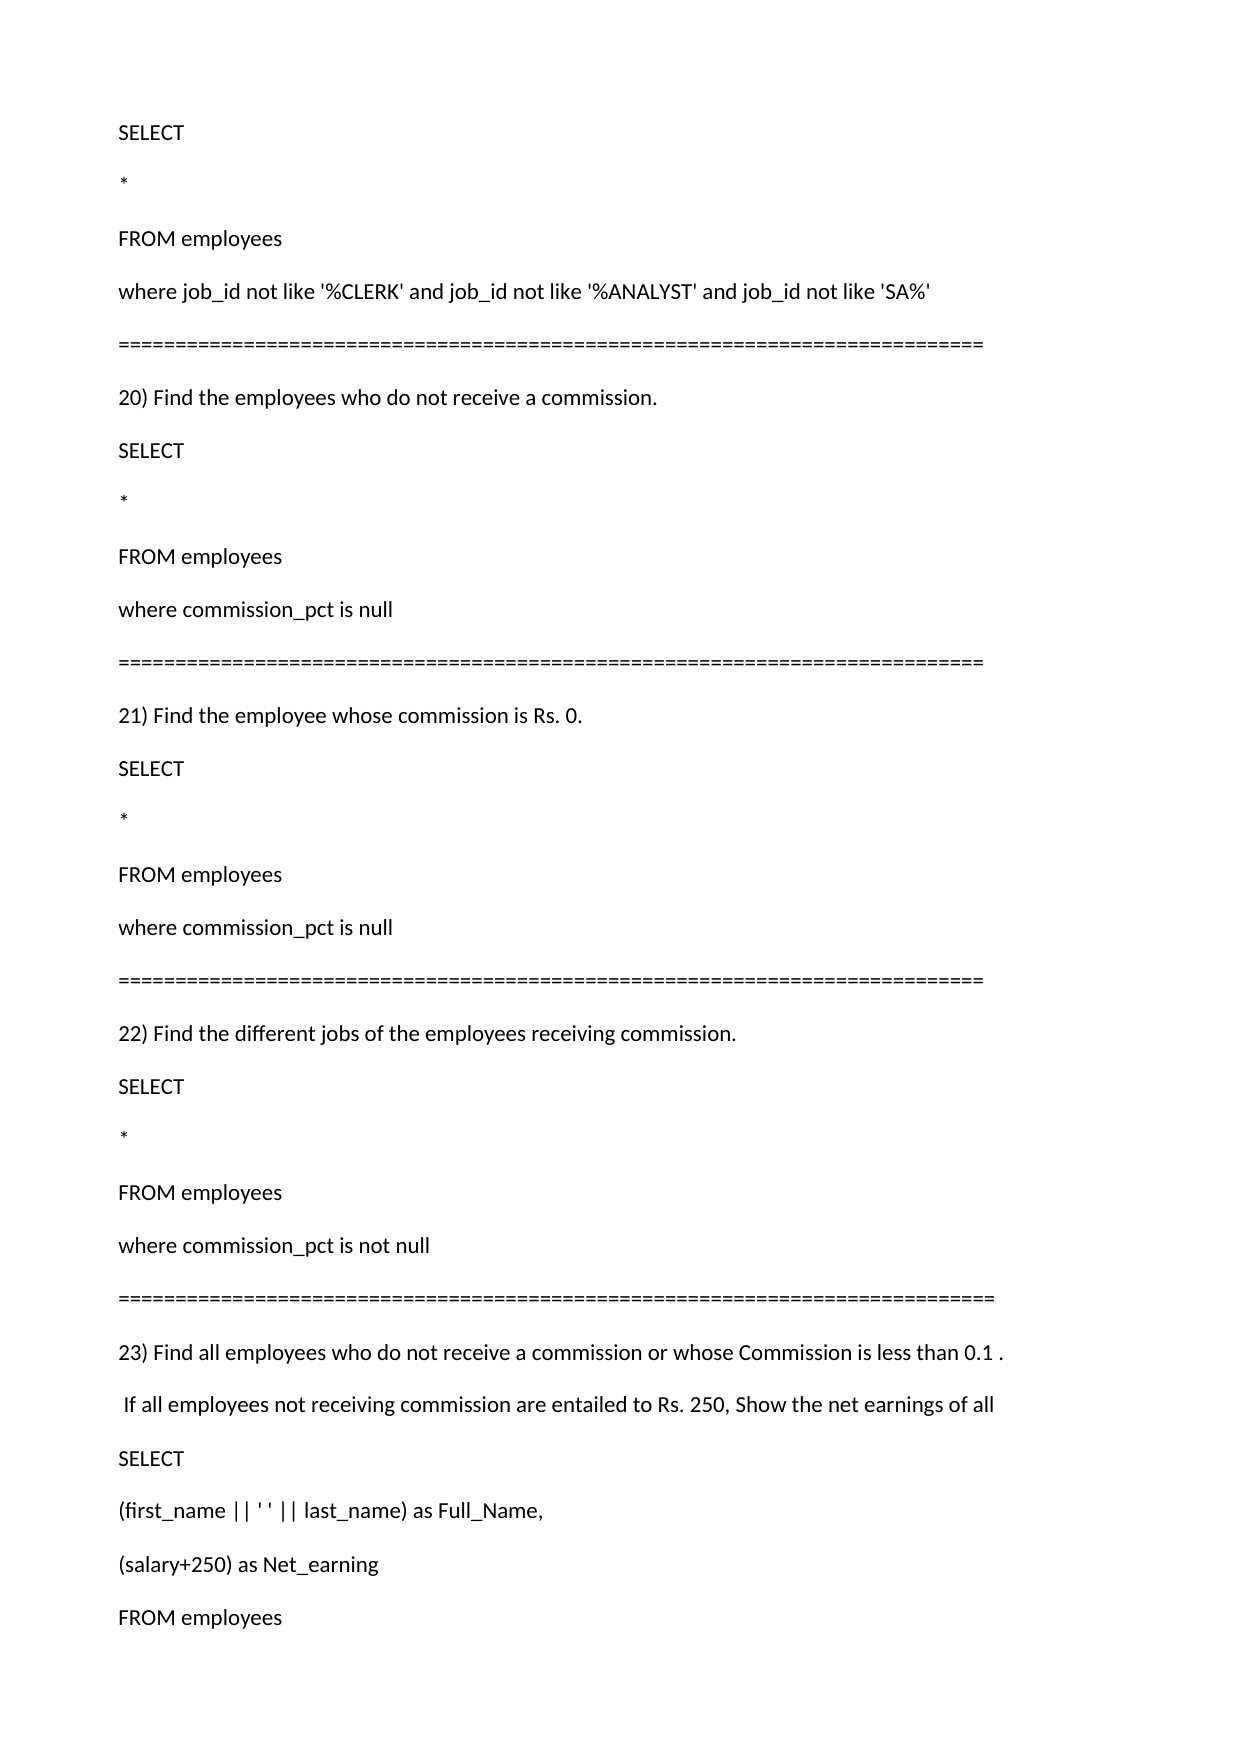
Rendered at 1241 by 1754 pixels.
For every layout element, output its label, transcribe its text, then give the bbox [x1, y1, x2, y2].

text ============================================================================ [118, 648, 1122, 676]
text FROM employees [118, 1178, 1122, 1207]
text 21) Find the employee whose commission is Rs. 0. [118, 701, 1122, 729]
text FROM employees [118, 224, 1122, 252]
text where commission_pct is null [118, 595, 1122, 623]
text 20) Find the employees who do not receive a commission. [118, 383, 1122, 411]
text * [118, 489, 1122, 517]
text where job_id not like '%CLERK' and job_id not like '%ANALYST' and job_id not like 'SA%' [118, 277, 1122, 305]
text FROM employees [118, 1603, 1122, 1631]
text ============================================================================= [118, 1284, 1122, 1313]
text * [118, 171, 1122, 199]
text 23) Find all employees who do not receive a commission or whose Commission is less than 0.1 . [118, 1338, 1122, 1366]
text where commission_pct is not null [118, 1232, 1122, 1259]
text SELECT [118, 1072, 1122, 1101]
text ============================================================================ [118, 330, 1122, 358]
text SELECT [118, 436, 1122, 464]
text SELECT [118, 1444, 1122, 1472]
text where commission_pct is null [118, 913, 1122, 941]
text (first_name || ' ' || last_name) as Full_Name, [118, 1497, 1122, 1525]
text 22) Find the different jobs of the employees receiving commission. [118, 1019, 1122, 1047]
text FROM employees [118, 542, 1122, 570]
text * [118, 807, 1122, 835]
text SELECT [118, 118, 1122, 146]
text SELECT [118, 754, 1122, 782]
text FROM employees [118, 860, 1122, 888]
text * [118, 1126, 1122, 1153]
text If all employees not receiving commission are entailed to Rs. 250, Show the net earnings of all [118, 1391, 1122, 1419]
text ============================================================================ [118, 966, 1122, 994]
text (salary+250) as Net_earning [118, 1550, 1122, 1578]
